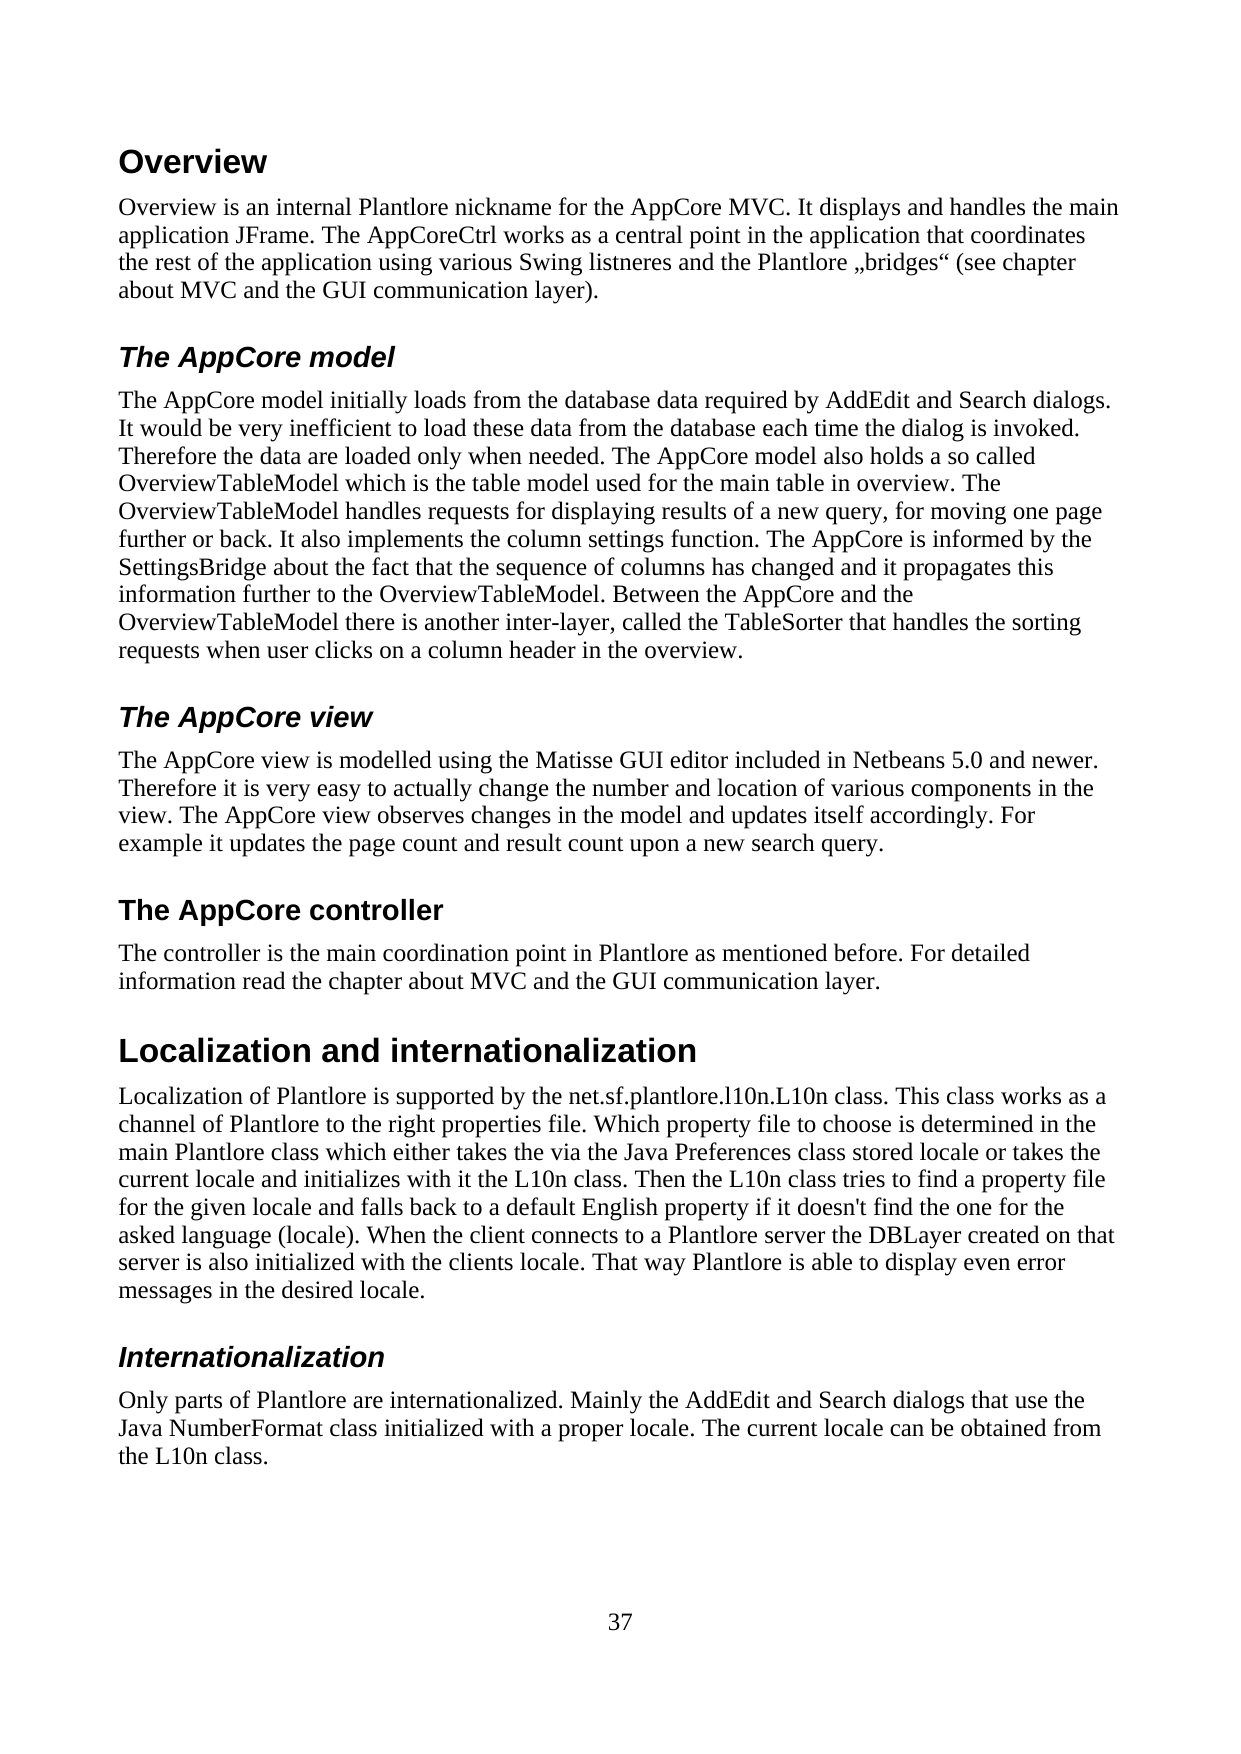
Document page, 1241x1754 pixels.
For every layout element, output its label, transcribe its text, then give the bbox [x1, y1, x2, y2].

subtitle Internationalization [118, 1341, 1122, 1374]
text Localization of Plantlore is supported by the net.sf.plantlore.l10n.L10n class. This class works as a channel of Plantlore to the right properties file. Which property file to choose is determined in the main Plantlore class which either takes the via the Java Preferences class stored locale or takes the current locale and initializes with it the L10n class. Then the L10n class tries to find a property file for the given locale and falls back to a default English property if it doesn't find the one for the asked language (locale). When the client connects to a Plantlore server the DBLayer created on that server is also initialized with the clients locale. That way Plantlore is able to display even error messages in the desired locale. [118, 1082, 1122, 1304]
subtitle The AppCore view [118, 701, 1122, 733]
subtitle Localization and internationalization [118, 1032, 1122, 1070]
subtitle The AppCore controller [118, 894, 1122, 927]
text The controller is the main coordination point in Plantlore as mentioned before. For detailed information read the chapter about MVC and the GUI communication layer. [118, 939, 1122, 995]
text Overview is an internal Plantlore nickname for the AppCore MVC. It displays and handles the main application JFrame. The AppCoreCtrl works as a central point in the application that coordinates the rest of the application using various Swing listneres and the Plantlore „bridges“ (see chapter about MVC and the GUI communication layer). [118, 193, 1122, 304]
subtitle Overview [118, 143, 1122, 181]
text The AppCore view is modelled using the Matisse GUI editor included in Netbeans 5.0 and newer. Therefore it is very easy to actually change the number and location of various components in the view. The AppCore view observes changes in the model and updates itself accordingly. For example it updates the page count and result count upon a new search query. [118, 746, 1122, 857]
text The AppCore model initially loads from the database data required by AddEdit and Search dialogs. It would be very inefficient to load these data from the database each time the dialog is invoked. Therefore the data are loaded only when needed. The AppCore model also holds a so called OverviewTableModel which is the table model used for the main table in overview. The OverviewTableModel handles requests for displaying results of a new query, for moving one page further or back. It also implements the column settings function. The AppCore is informed by the SettingsBridge about the fact that the sequence of columns has changed and it propagates this information further to the OverviewTableModel. Between the AppCore and the OverviewTableModel there is another inter-layer, called the TableSorter that handles the sorting requests when user clicks on a column header in the overview. [118, 386, 1122, 663]
text Only parts of Plantlore are internationalized. Mainly the AddEdit and Search dialogs that use the Java NumberFormat class initialized with a proper locale. The current locale can be obtained from the L10n class. [118, 1386, 1122, 1469]
subtitle The AppCore model [118, 341, 1122, 374]
